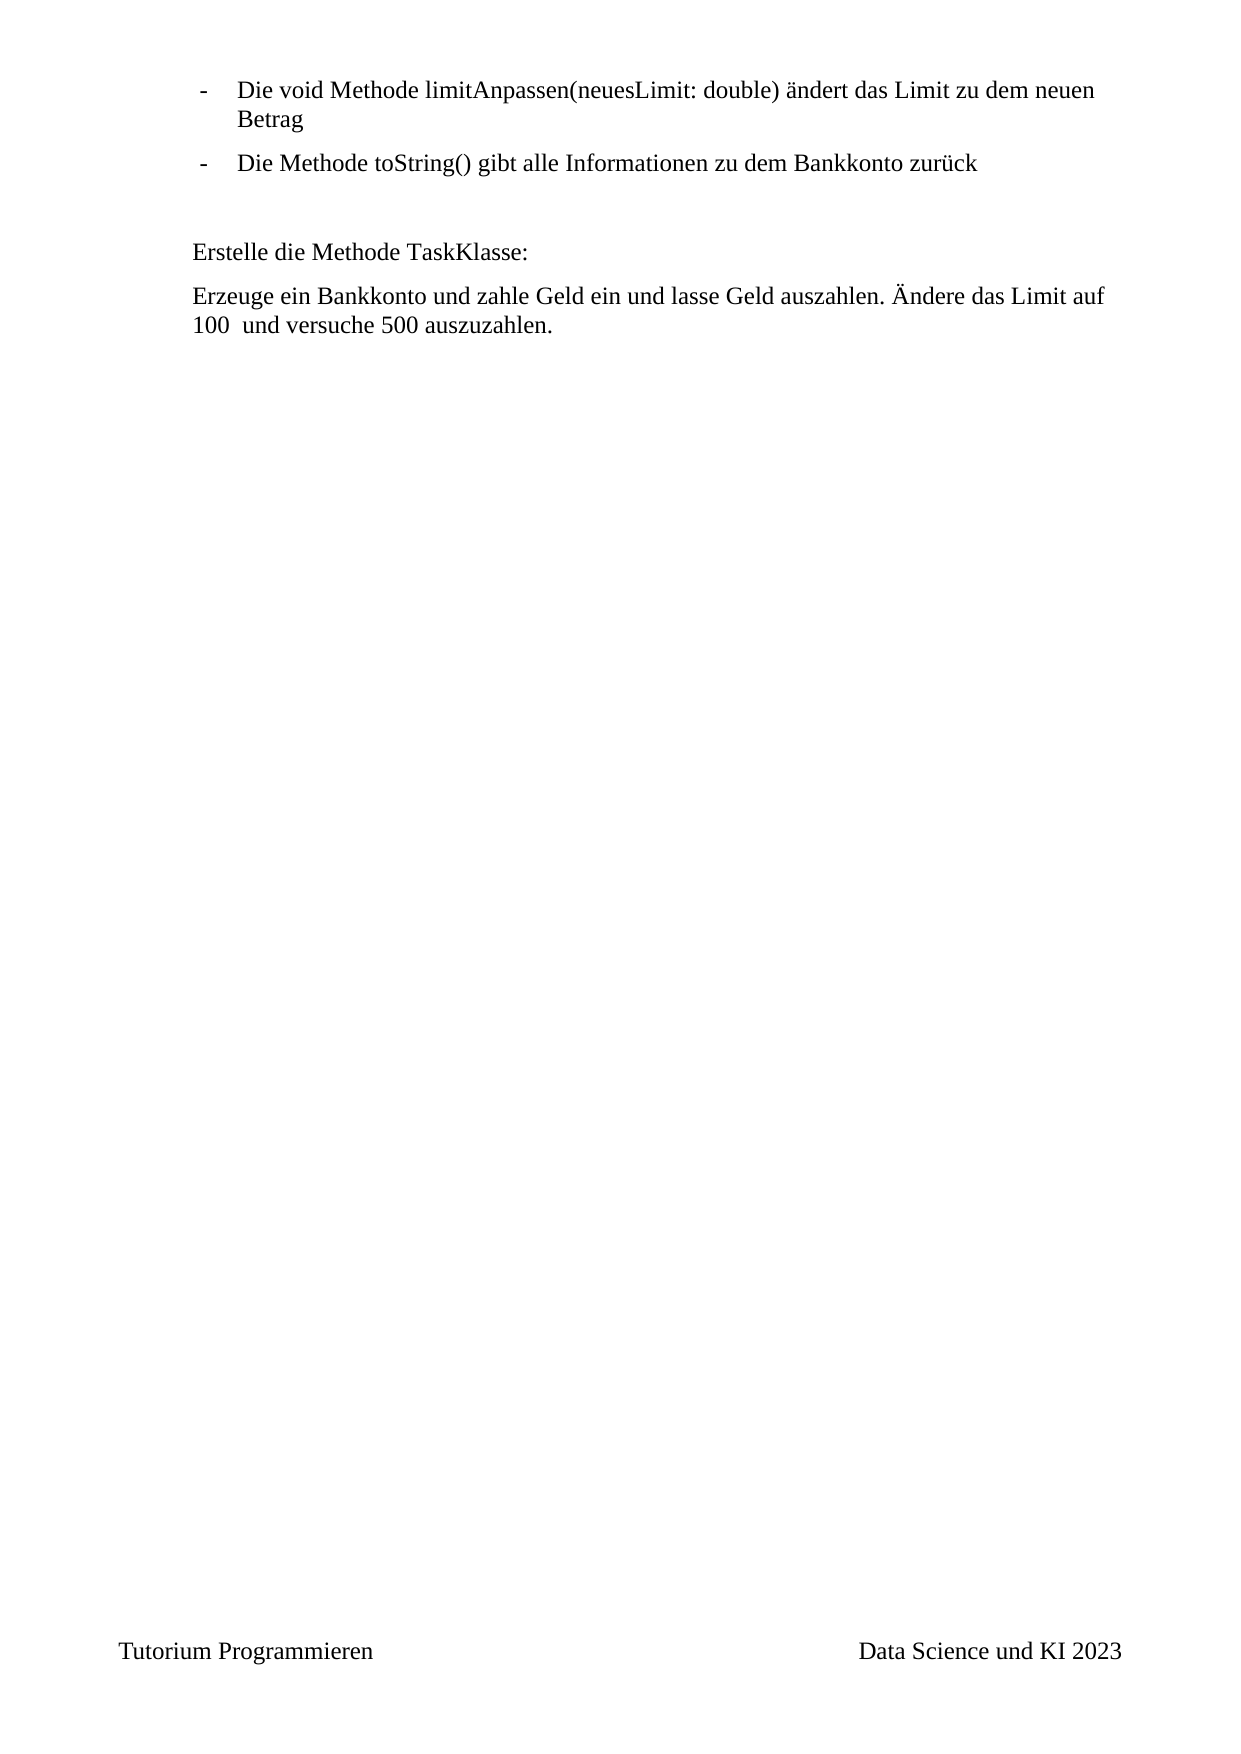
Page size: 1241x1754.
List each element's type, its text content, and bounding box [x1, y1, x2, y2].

list Die void Methode limitAnpassen(neuesLimit: double) ändert das Limit zu dem neuen Betrag [199, 75, 1122, 132]
list Die Methode toString() gibt alle Informationen zu dem Bankkonto zurück [199, 148, 1122, 177]
text Erstelle die Methode TaskKlasse: [192, 237, 1122, 266]
text Erzeuge ein Bankkonto und zahle Geld ein und lasse Geld auszahlen. Ändere das Limit auf 100 und versuche 500 auszuzahlen. [192, 281, 1122, 339]
